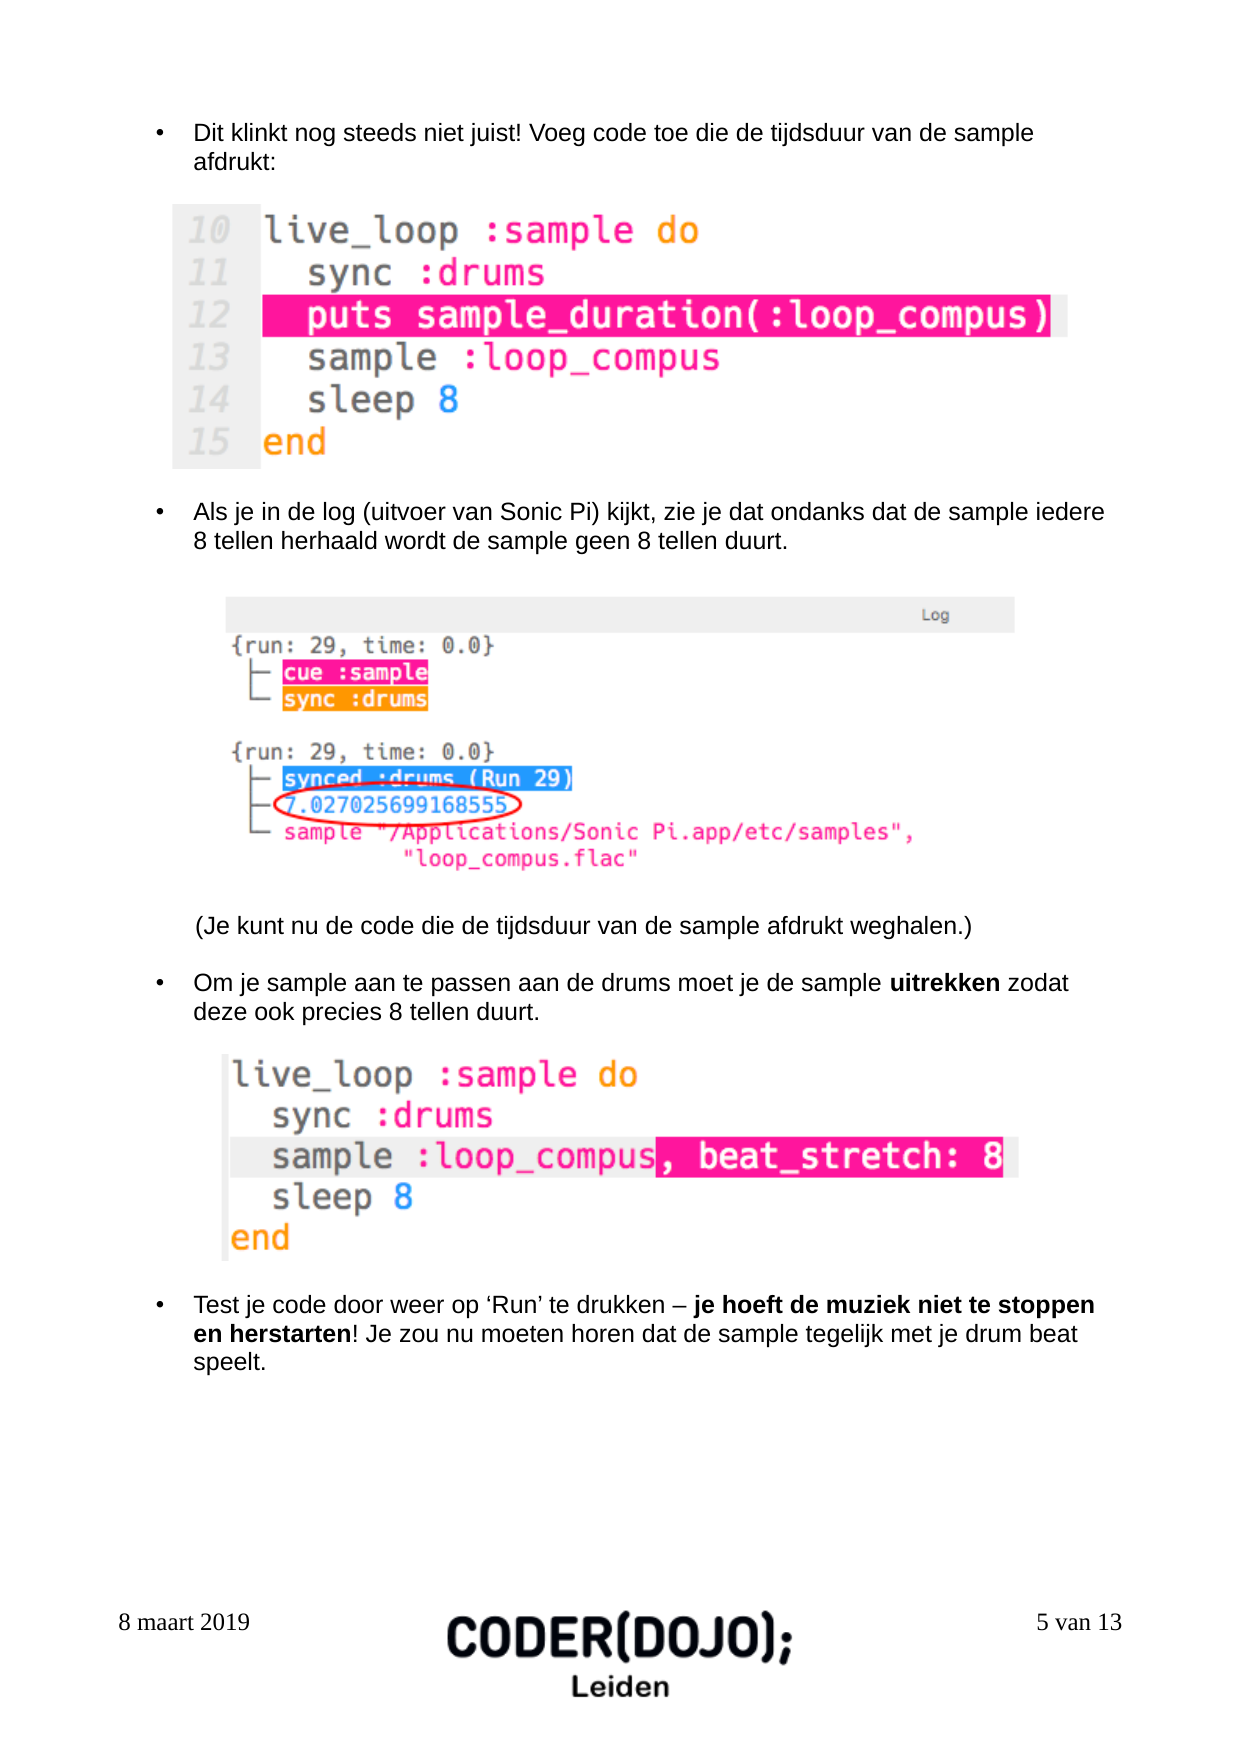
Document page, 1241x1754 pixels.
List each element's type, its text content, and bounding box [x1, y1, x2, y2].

list Dit klinkt nog steeds niet juist! Voeg code toe die de tijdsduur van de sample afdrukt: [156, 118, 1122, 176]
list Test je code door weer op ‘Run’ te drukken – je hoeft de muziek niet te stoppen en herstarten! Je zou nu moeten horen dat de sample tegelijk met je drum beat speelt. [156, 1290, 1122, 1376]
picture [445, 1608, 795, 1700]
picture [221, 1054, 1019, 1261]
picture [172, 204, 1068, 469]
picture [225, 583, 1015, 882]
text (Je kunt nu de code die de tijdsduur van de sample afdrukt weghalen.) [195, 911, 1122, 939]
list Als je in de log (uitvoer van Sonic Pi) kijkt, zie je dat ondanks dat de sample iedere 8 tellen herhaald wordt de sample geen 8 tellen duurt. [156, 497, 1122, 555]
list Om je sample aan te passen aan de drums moet je de sample uitrekken zodat deze ook precies 8 tellen duurt. [156, 968, 1122, 1026]
